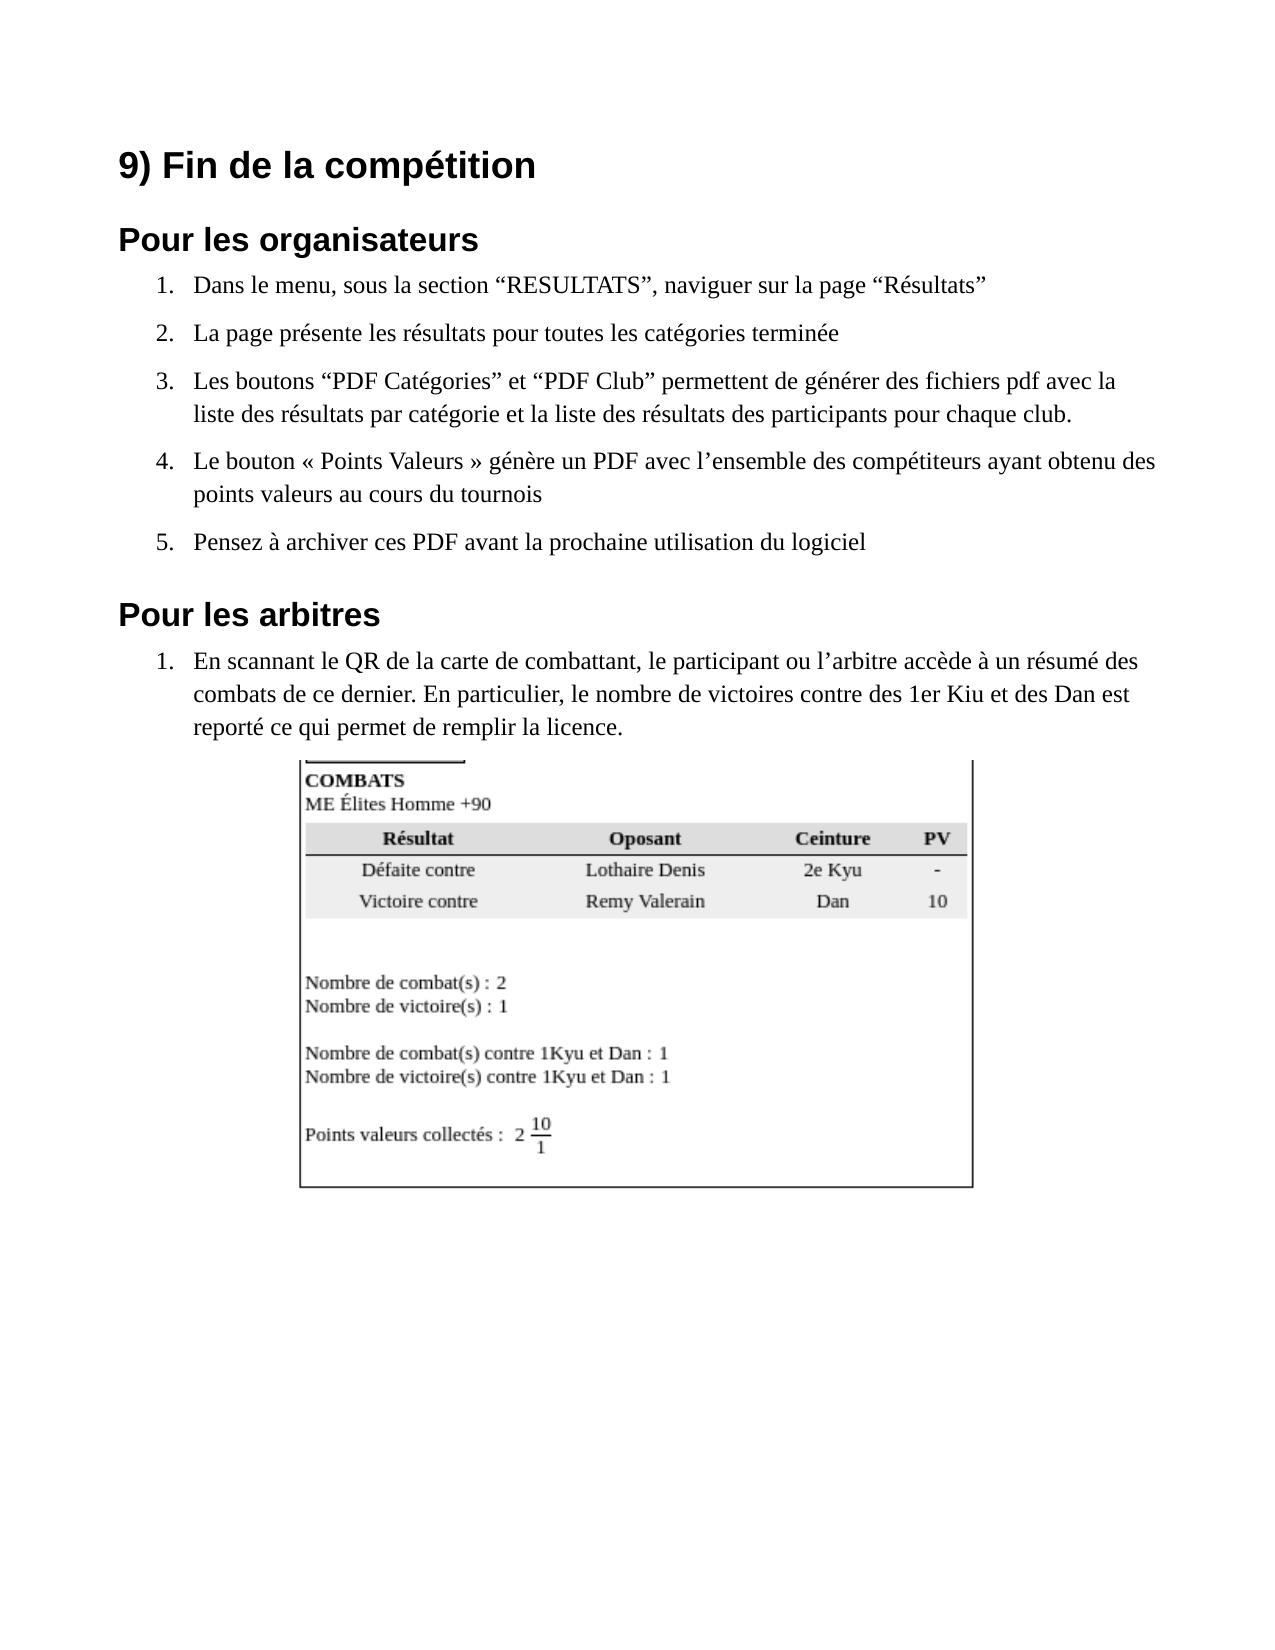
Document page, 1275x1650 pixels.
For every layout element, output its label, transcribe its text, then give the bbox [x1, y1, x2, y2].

subtitle 9) Fin de la compétition [118, 143, 1157, 186]
list En scannant le QR de la carte de combattant, le participant ou l’arbitre accède à un résumé des combats de ce dernier. En particulier, le nombre de victoires contre des 1er Kiu et des Dan est reporté ce qui permet de remplir la licence. [156, 646, 1157, 741]
picture [284, 760, 991, 1207]
list Pensez à archiver ces PDF avant la prochaine utilisation du logiciel [156, 527, 1157, 556]
list Les boutons “PDF Catégories” et “PDF Club” permettent de générer des fichiers pdf avec la liste des résultats par catégorie et la liste des résultats des participants pour chaque club. [156, 366, 1157, 427]
subtitle Pour les arbitres [118, 595, 1157, 634]
subtitle Pour les organisateurs [118, 219, 1157, 258]
list La page présente les résultats pour toutes les catégories terminée [156, 318, 1157, 347]
list Le bouton « Points Valeurs » génère un PDF avec l’ensemble des compétiteurs ayant obtenu des points valeurs au cours du tournois [156, 446, 1157, 508]
list Dans le menu, sous la section “RESULTATS”, naviguer sur la page “Résultats” [156, 271, 1157, 299]
